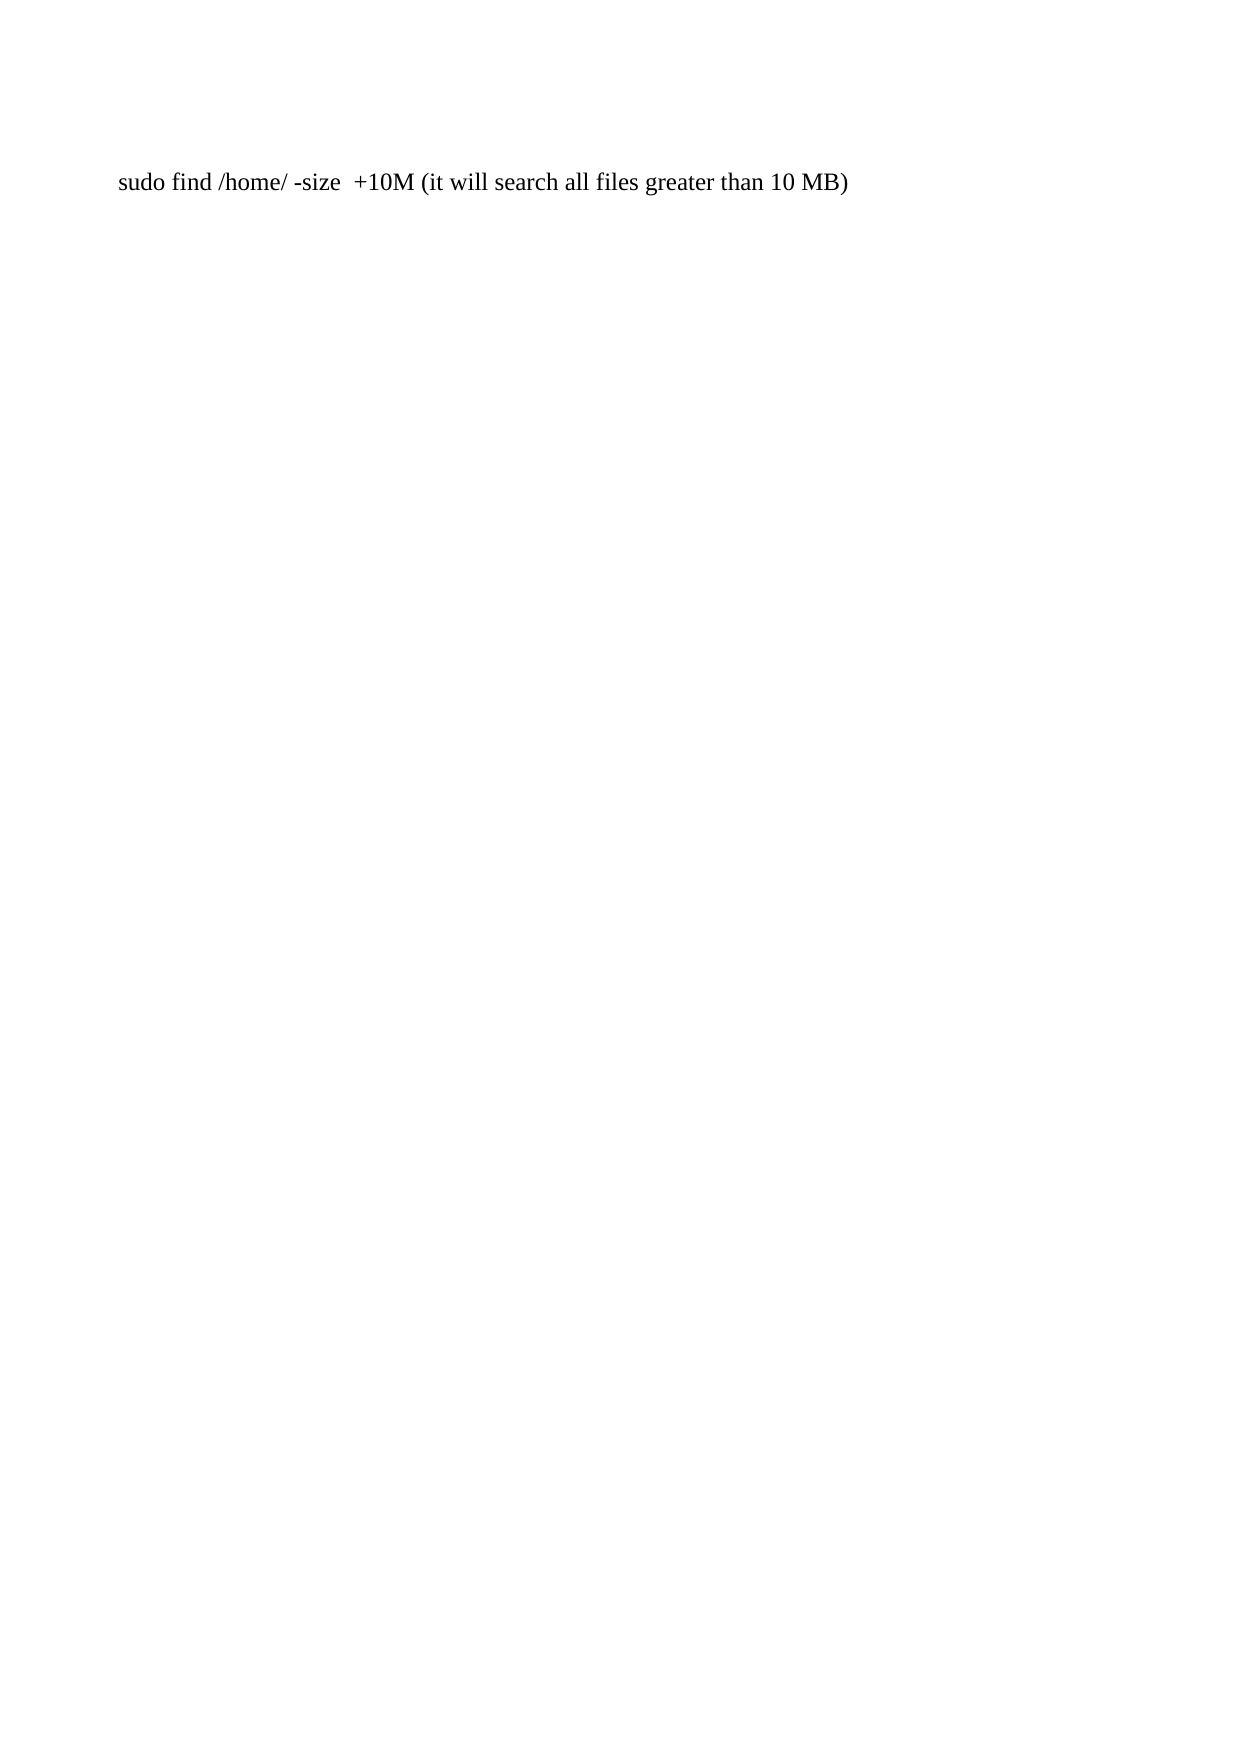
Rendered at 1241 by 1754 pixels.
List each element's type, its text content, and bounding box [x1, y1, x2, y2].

text sudo find /home/ -size +10M (it will search all files greater than 10 MB) [118, 167, 1122, 196]
